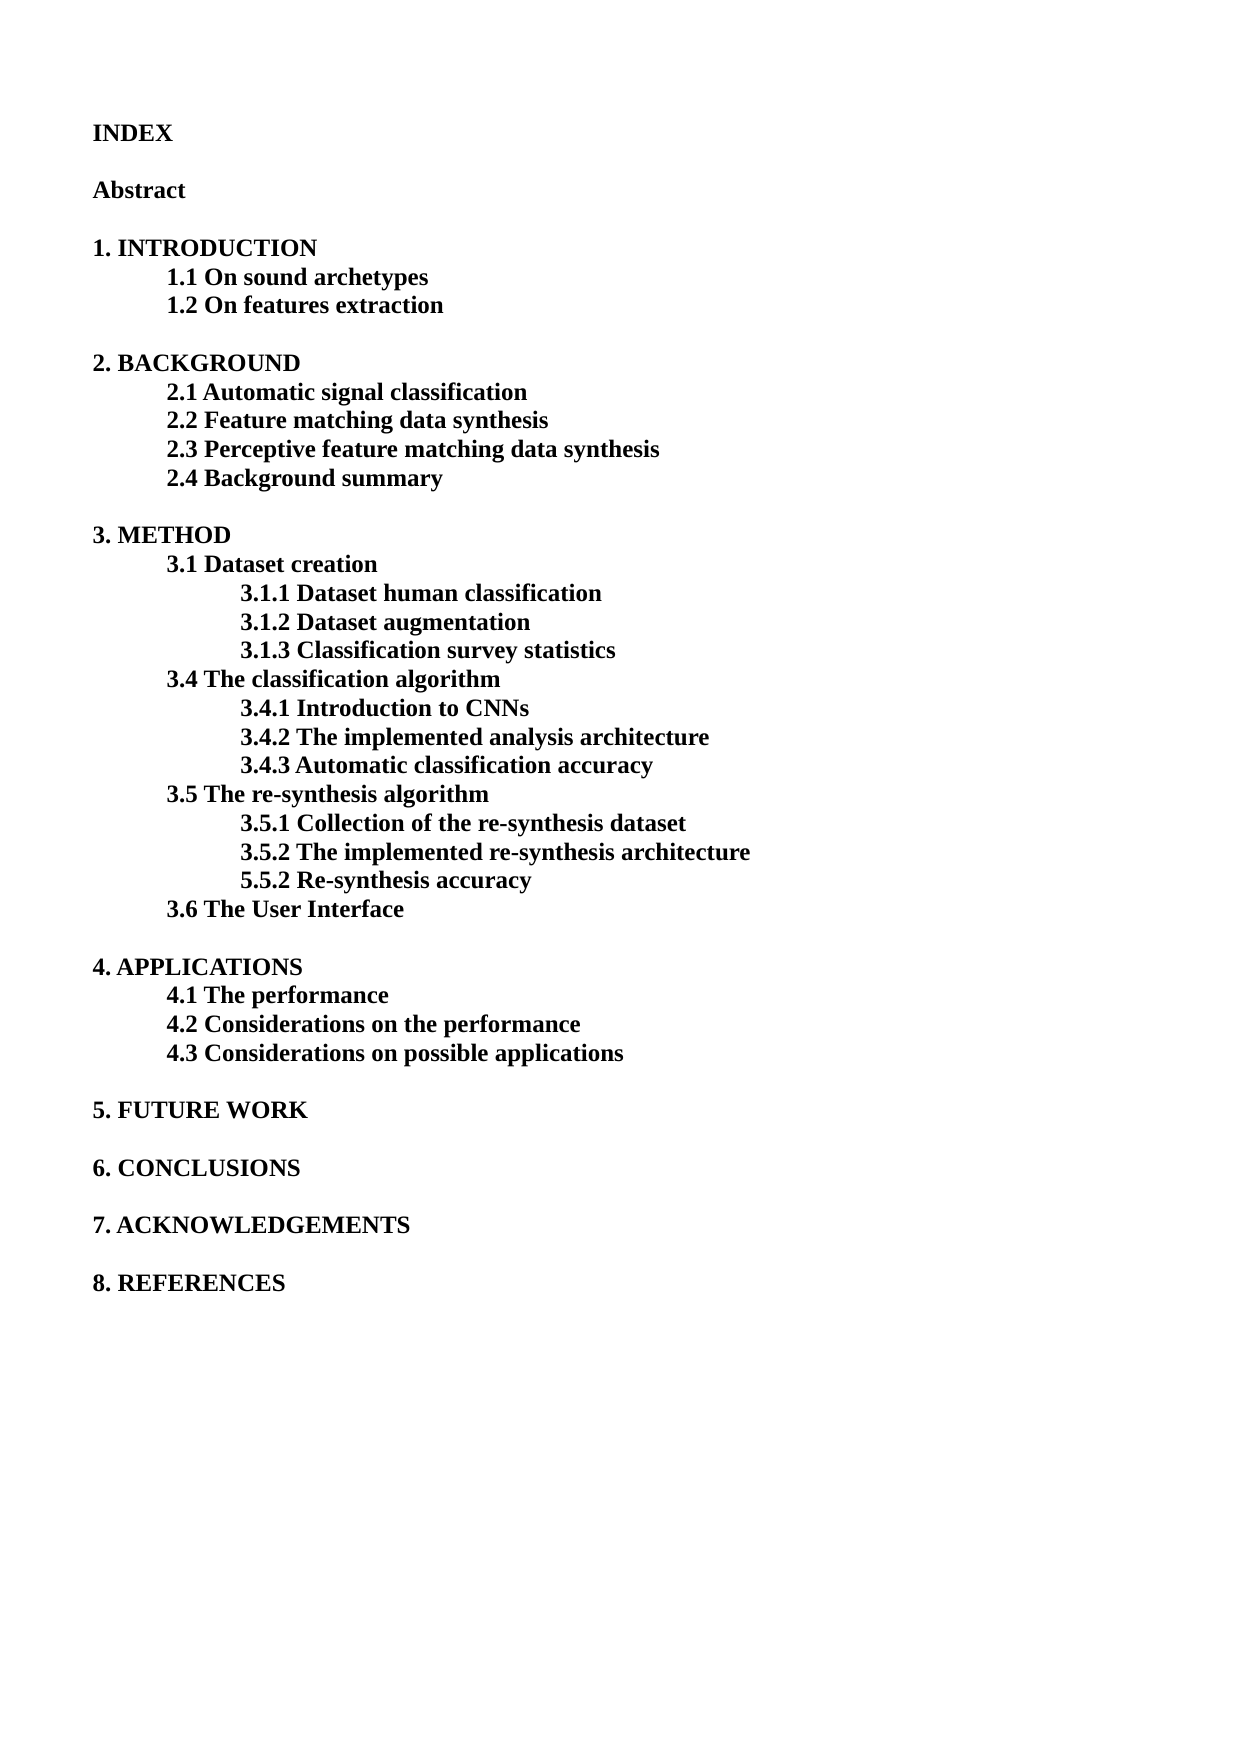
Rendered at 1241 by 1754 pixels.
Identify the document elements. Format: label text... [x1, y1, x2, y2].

text 4. APPLICATIONS [92, 952, 1160, 981]
text 3.5 The re-synthesis algorithm [92, 779, 1160, 808]
text 7. ACKNOWLEDGEMENTS [92, 1211, 1160, 1239]
text 4.2 Considerations on the performance [92, 1009, 1160, 1038]
text 3.1.3 Classification survey statistics [92, 636, 1160, 664]
text INDEX [92, 118, 1160, 147]
text 2.3 Perceptive feature matching data synthesis [92, 434, 1160, 463]
text 3.5.2 The implemented re-synthesis architecture [92, 837, 1160, 866]
text 3.1.2 Dataset augmentation [92, 607, 1160, 636]
text 4.1 The performance [92, 981, 1160, 1009]
text 5.5.2 Re-synthesis accuracy [92, 866, 1160, 894]
text 5. FUTURE WORK [92, 1096, 1160, 1124]
text 1.1 On sound archetypes [92, 262, 1160, 291]
text 3.4 The classification algorithm [92, 664, 1160, 693]
text 1. INTRODUCTION [92, 233, 1160, 262]
text 2. BACKGROUND [92, 348, 1160, 377]
text 3.1.1 Dataset human classification [92, 578, 1160, 607]
text 3.5.1 Collection of the re-synthesis dataset [92, 808, 1160, 837]
text 2.1 Automatic signal classification [92, 377, 1160, 406]
text 2.4 Background summary [92, 463, 1160, 492]
text 3.4.3 Automatic classification accuracy [92, 751, 1160, 779]
text 6. CONCLUSIONS [92, 1153, 1160, 1182]
text 3.4.1 Introduction to CNNs [92, 693, 1160, 722]
text 3.4.2 The implemented analysis architecture [92, 722, 1160, 751]
text 3.1 Dataset creation [92, 549, 1160, 578]
text 4.3 Considerations on possible applications [92, 1038, 1160, 1067]
text 8. REFERENCES [92, 1268, 1160, 1297]
text 3.6 The User Interface [92, 894, 1160, 923]
text 3. METHOD [92, 521, 1160, 549]
text 2.2 Feature matching data synthesis [92, 406, 1160, 434]
text 1.2 On features extraction [92, 291, 1160, 319]
text Abstract [92, 176, 1160, 204]
